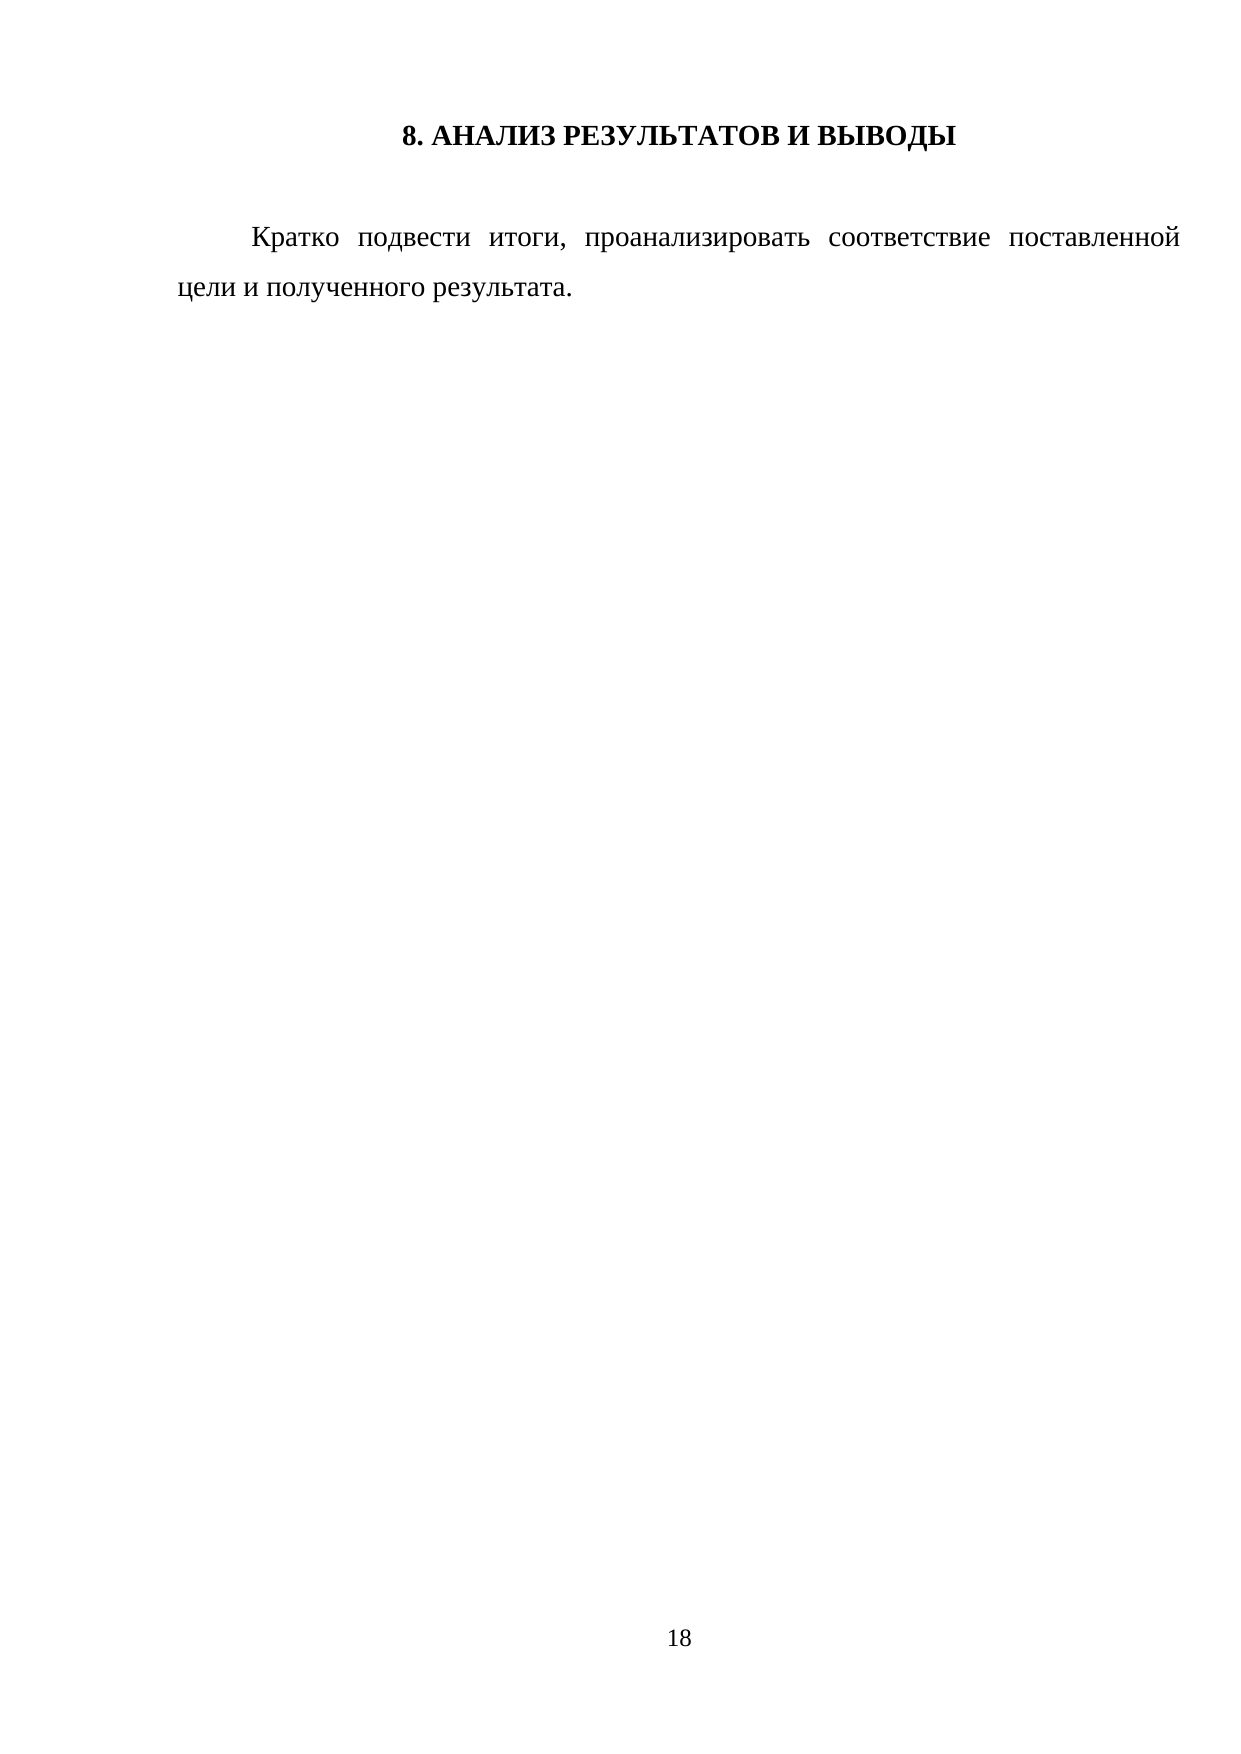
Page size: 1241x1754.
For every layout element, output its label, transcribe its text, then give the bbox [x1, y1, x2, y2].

text Кратко подвести итоги, проанализировать соответствие поставленной цели и полученного результата. [177, 219, 1181, 303]
text 8. анализ результатов и выводы [177, 118, 1181, 152]
